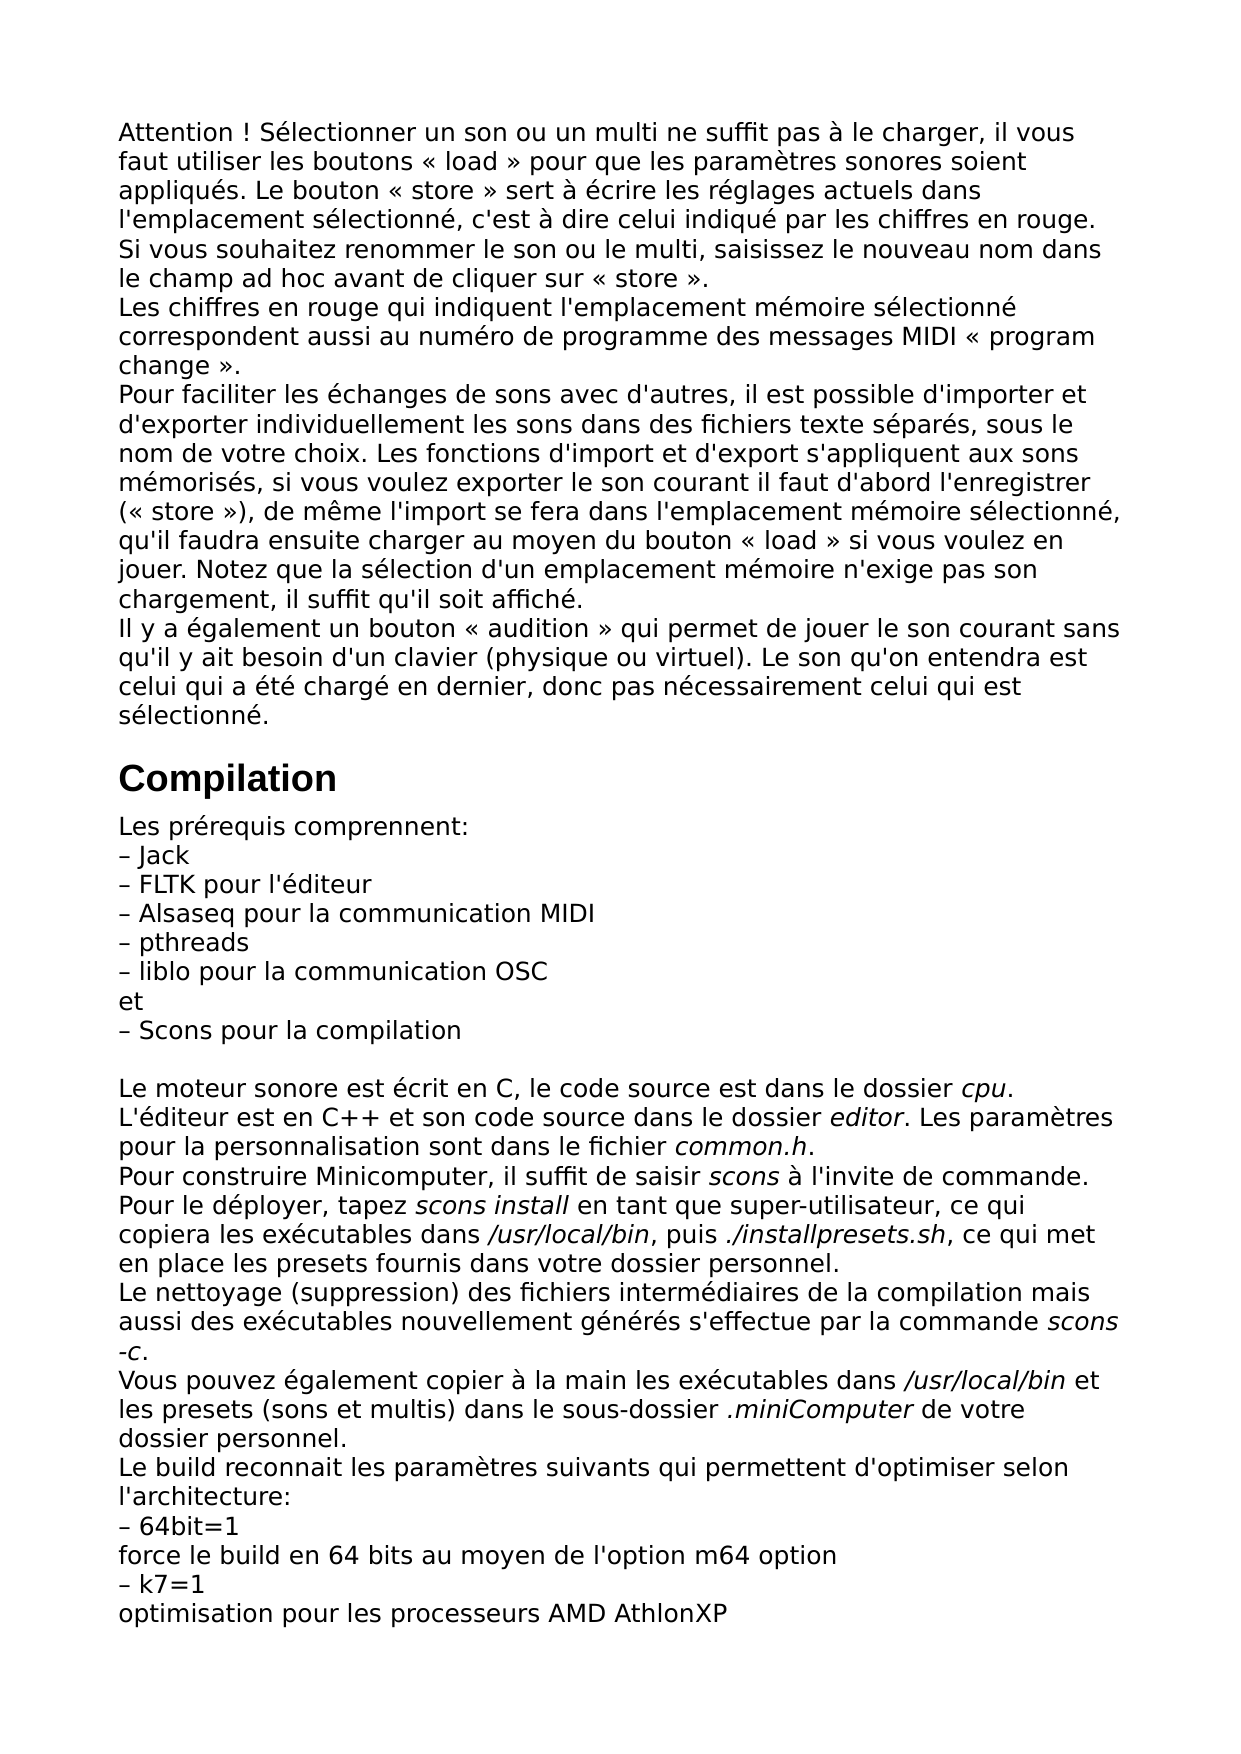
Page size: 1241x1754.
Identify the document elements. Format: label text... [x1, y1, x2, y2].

text Le build reconnait les paramètres suivants qui permettent d'optimiser selon l'architecture: [118, 1453, 1122, 1512]
text force le build en 64 bits au moyen de l'option ­m64 option [118, 1541, 1122, 1570]
text Pour faciliter les échanges de sons avec d'autres, il est possible d'importer et d'exporter individuellement les sons dans des fichiers texte séparés, sous le nom de votre choix. Les fonctions d'import et d'export s'appliquent aux sons mémorisés, si vous voulez exporter le son courant il faut d'abord l'enregistrer (« store »), de même l'import se fera dans l'emplacement mémoire sélectionné, qu'il faudra ensuite charger au moyen du bouton « load » si vous voulez en jouer. Notez que la sélection d'un emplacement mémoire n'exige pas son chargement, il suffit qu'il soit affiché. [118, 381, 1122, 614]
text – Scons pour la compilation [118, 1016, 1122, 1045]
text Les prérequis comprennent: [118, 812, 1122, 841]
text – liblo pour la communication OSC [118, 958, 1122, 987]
text – 64bit=1 [118, 1512, 1122, 1541]
text – Jack [118, 841, 1122, 870]
text Il y a également un bouton « audition » qui permet de jouer le son courant sans qu'il y ait besoin d'un clavier (physique ou virtuel). Le son qu'on entendra est celui qui a été chargé en dernier, donc pas nécessairement celui qui est sélectionné. [118, 614, 1122, 731]
text Attention ! Sélectionner un son ou un multi ne suffit pas à le charger, il vous faut utiliser les boutons « load » pour que les paramètres sonores soient appliqués. Le bouton « store » sert à écrire les réglages actuels dans l'emplacement sélectionné, c'est à dire celui indiqué par les chiffres en rouge. Si vous souhaitez renommer le son ou le multi, saisissez le nouveau nom dans le champ ad hoc avant de cliquer sur « store ». [118, 118, 1122, 293]
text Pour le déployer, tapez scons install en tant que super-utilisateur, ce qui copiera les exécutables dans /usr/local/bin, puis ./installpresets.sh, ce qui met en place les presets fournis dans votre dossier personnel. [118, 1191, 1122, 1278]
text Le nettoyage (suppression) des fichiers intermédiaires de la compilation mais aussi des exécutables nouvellement générés s'effectue par la commande scons -c. [118, 1278, 1122, 1366]
text – pthreads [118, 928, 1122, 958]
text Les chiffres en rouge qui indiquent l'emplacement mémoire sélectionné correspondent aussi au numéro de programme des messages MIDI « program change ». [118, 293, 1122, 381]
text – Alsaseq pour la communication MIDI [118, 899, 1122, 928]
text Vous pouvez également copier à la main les exécutables dans /usr/local/bin et les presets (sons et multis) dans le sous-dossier .miniComputer de votre dossier personnel. [118, 1366, 1122, 1453]
text – k7=1 [118, 1570, 1122, 1599]
text Pour construire Minicomputer, il suffit de saisir scons à l'invite de commande. [118, 1162, 1122, 1191]
text Le moteur sonore est écrit en C, le code source est dans le dossier cpu. L'éditeur est en C++ et son code source dans le dossier editor. Les paramètres pour la personnalisation sont dans le fichier common.h. [118, 1074, 1122, 1162]
text et [118, 987, 1122, 1016]
text – FLTK pour l'éditeur [118, 870, 1122, 899]
text optimisation pour les processeurs AMD Athlon­XP [118, 1599, 1122, 1628]
subtitle Compilation [118, 756, 1122, 799]
